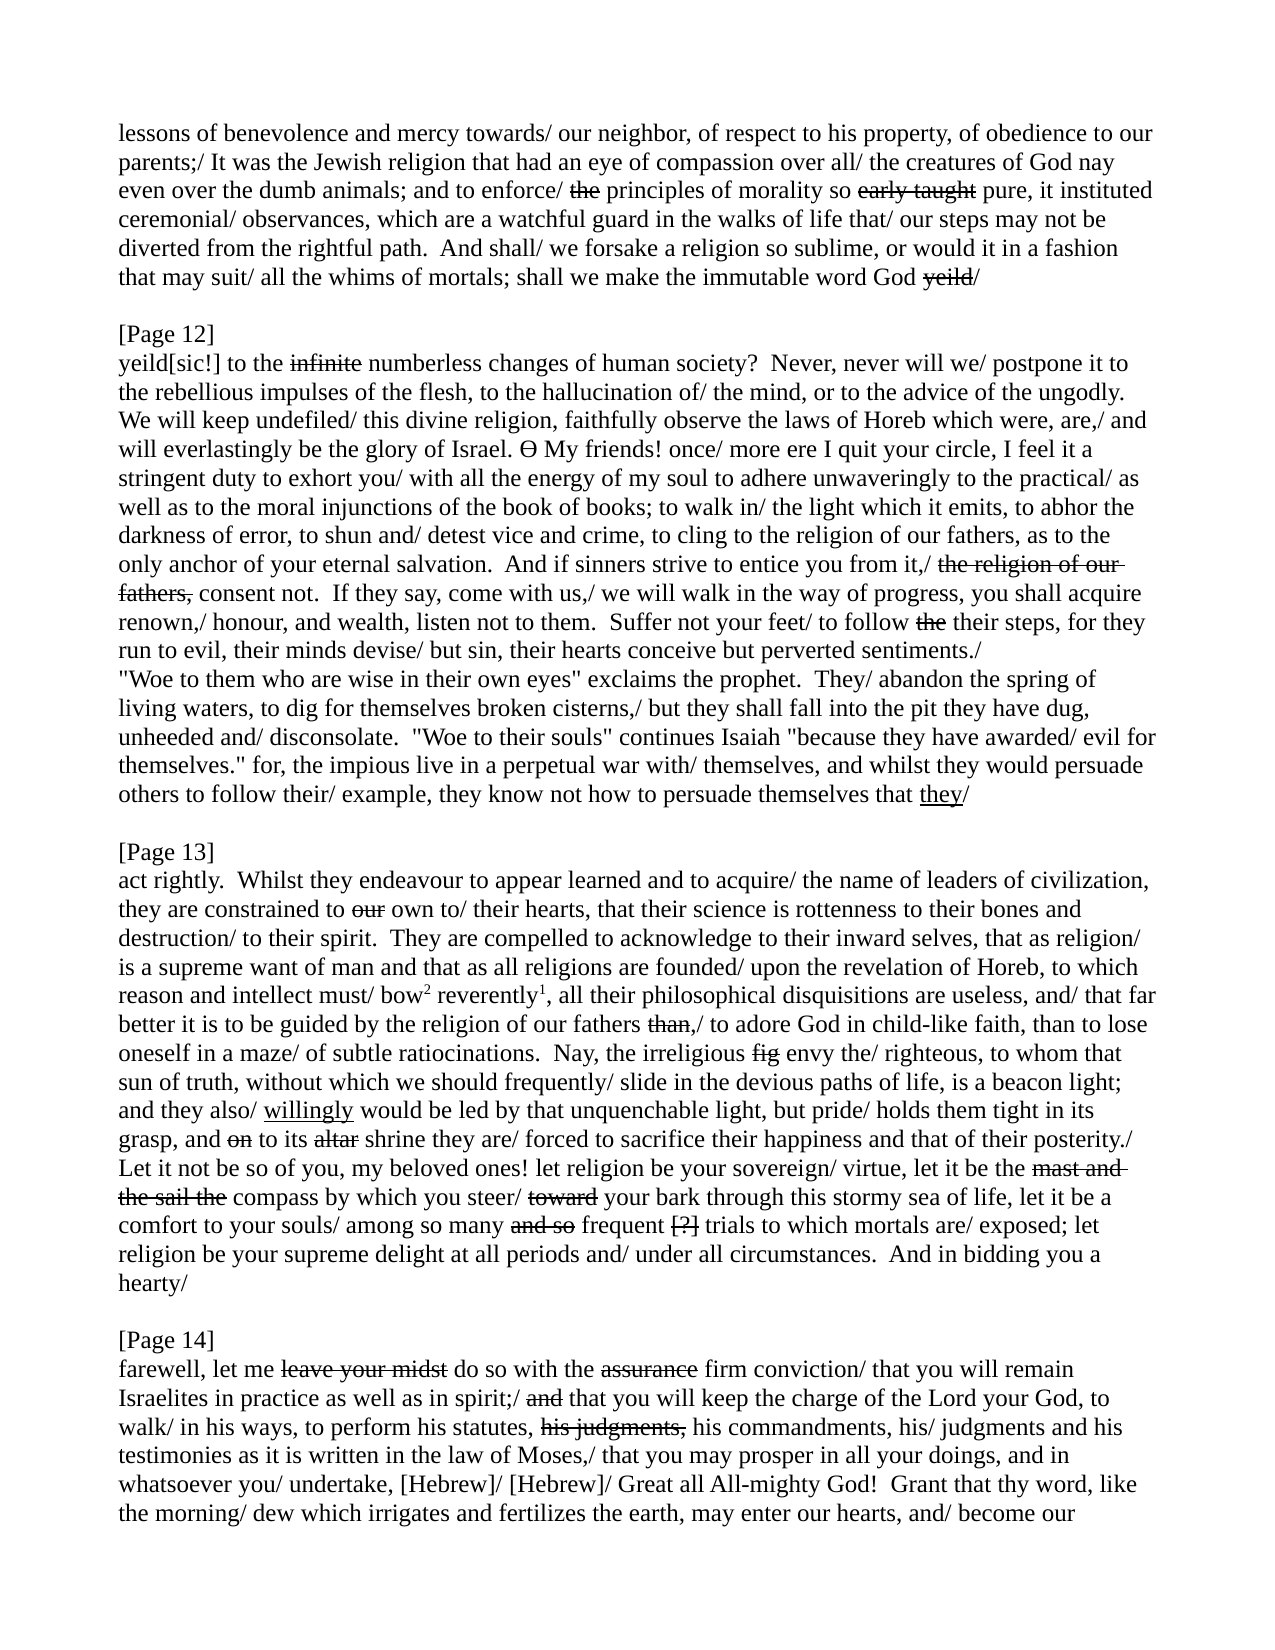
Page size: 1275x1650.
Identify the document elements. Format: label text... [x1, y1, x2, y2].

text act rightly. Whilst they endeavour to appear learned and to acquire/ the name of leaders of civilization, they are constrained to our own to/ their hearts, that their science is rottenness to their bones and destruction/ to their spirit. They are compelled to acknowledge to their inward selves, that as religion/ is a supreme want of man and that as all religions are founded/ upon the revelation of Horeb, to which reason and intellect must/ bow2 reverently1, all their philosophical disquisitions are useless, and/ that far better it is to be guided by the religion of our fathers than,/ to adore God in child-like faith, than to lose oneself in a maze/ of subtle ratiocinations. Nay, the irreligious fig envy the/ righteous, to whom that sun of truth, without which we should frequently/ slide in the devious paths of life, is a beacon light; and they also/ willingly would be led by that unquenchable light, but pride/ holds them tight in its grasp, and on to its altar shrine they are/ forced to sacrifice their happiness and that of their posterity./ Let it not be so of you, my beloved ones! let religion be your sovereign/ virtue, let it be the mast and the sail the compass by which you steer/ toward your bark through this stormy sea of life, let it be a comfort to your souls/ among so many and so frequent [?] trials to which mortals are/ exposed; let religion be your supreme delight at all periods and/ under all circumstances. And in bidding you a hearty/ [118, 866, 1157, 1297]
text farewell, let me leave your midst do so with the assurance firm conviction/ that you will remain Israelites in practice as well as in spirit;/ and that you will keep the charge of the Lord your God, to walk/ in his ways, to perform his statutes, his judgments, his commandments, his/ judgments and his testimonies as it is written in the law of Moses,/ that you may prosper in all your doings, and in whatsoever you/ undertake, [Hebrew]/ [Hebrew]/ Great all All-mighty God! Grant that thy word, like the morning/ dew which irrigates and fertilizes the earth, may enter our hearts, and/ become our [118, 1354, 1157, 1527]
text yeild[sic!] to the infinite numberless changes of human society? Never, never will we/ postpone it to the rebellious impulses of the flesh, to the hallucination of/ the mind, or to the advice of the ungodly. We will keep undefiled/ this divine religion, faithfully observe the laws of Horeb which were, are,/ and will everlastingly be the glory of Israel. Ɵ My friends! once/ more ere I quit your circle, I feel it a stringent duty to exhort you/ with all the energy of my soul to adhere unwaveringly to the practical/ as well as to the moral injunctions of the book of books; to walk in/ the light which it emits, to abhor the darkness of error, to shun and/ detest vice and crime, to cling to the religion of our fathers, as to the only anchor of your eternal salvation. And if sinners strive to entice you from it,/ the religion of our fathers, consent not. If they say, come with us,/ we will walk in the way of progress, you shall acquire renown,/ honour, and wealth, listen not to them. Suffer not your feet/ to follow the their steps, for they run to evil, their minds devise/ but sin, their hearts conceive but perverted sentiments./ [118, 348, 1157, 664]
text [Page 14] [118, 1326, 1157, 1354]
text [Page 13] [118, 837, 1157, 866]
text lessons of benevolence and mercy towards/ our neighbor, of respect to his property, of obedience to our parents;/ It was the Jewish religion that had an eye of compassion over all/ the creatures of God nay even over the dumb animals; and to enforce/ the principles of morality so early taught pure, it instituted ceremonial/ observances, which are a watchful guard in the walks of life that/ our steps may not be diverted from the rightful path. And shall/ we forsake a religion so sublime, or would it in a fashion that may suit/ all the whims of mortals; shall we make the immutable word God yeild/ [118, 118, 1157, 291]
text "Woe to them who are wise in their own eyes" exclaims the prophet. They/ abandon the spring of living waters, to dig for themselves broken cisterns,/ but they shall fall into the pit they have dug, unheeded and/ disconsolate. "Woe to their souls" continues Isaiah "because they have awarded/ evil for themselves." for, the impious live in a perpetual war with/ themselves, and whilst they would persuade others to follow their/ example, they know not how to persuade themselves that they/ [118, 664, 1157, 808]
text [Page 12] [118, 319, 1157, 348]
